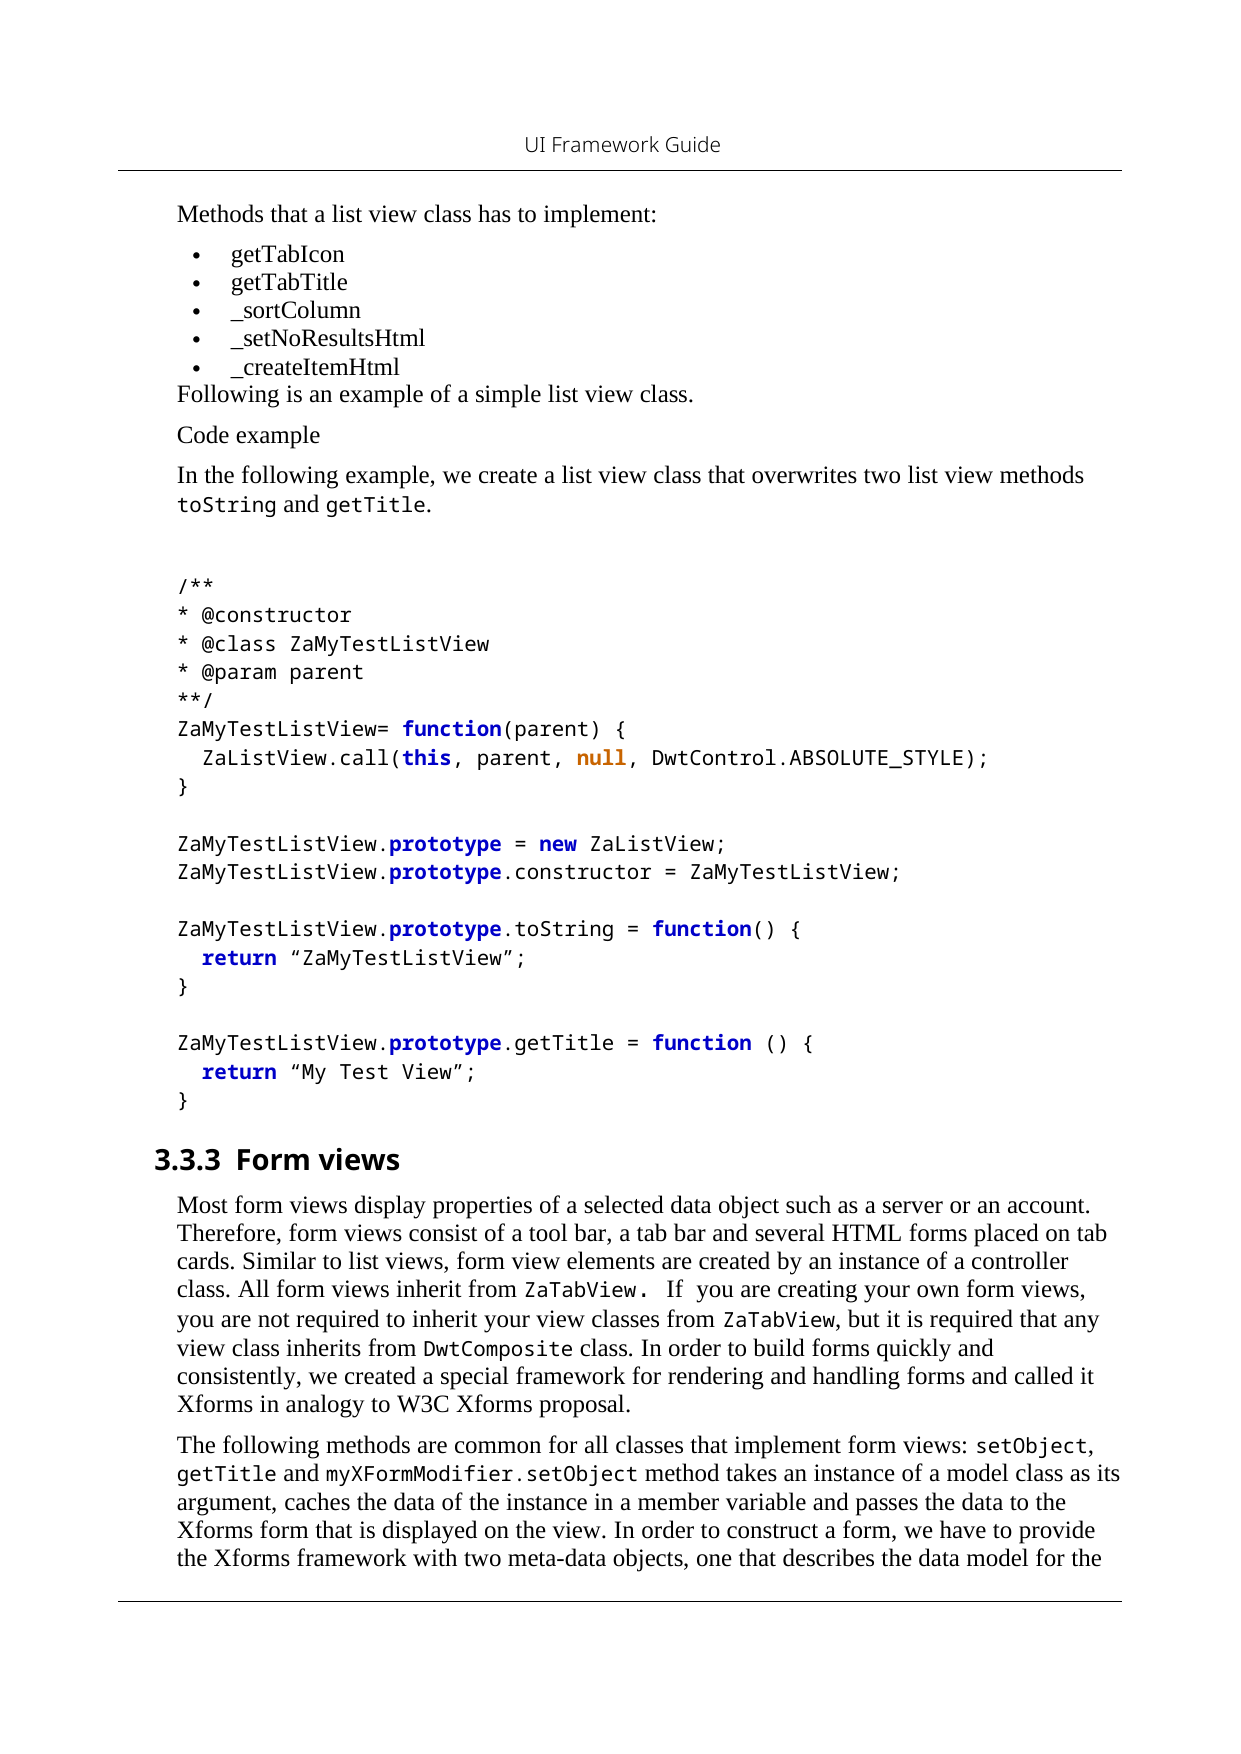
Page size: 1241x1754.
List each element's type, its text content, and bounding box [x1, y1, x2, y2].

text } [177, 971, 1122, 1000]
text /** [177, 572, 1122, 600]
list _setNoResultsHtml [193, 324, 1122, 352]
text ZaMyTestListView.prototype = new ZaListView; [177, 828, 1122, 857]
text Following is an example of a simple list view class. [177, 380, 1122, 408]
list getTabTitle [193, 268, 1122, 296]
text In the following example, we create a list view class that overwrites two list view methods toString and getTitle. [177, 461, 1122, 518]
text ZaMyTestListView.prototype.getTitle = function () { [177, 1028, 1122, 1057]
text * @constructor [177, 600, 1122, 629]
text return “My Test View”; [177, 1057, 1122, 1085]
text * @class ZaMyTestListView [177, 629, 1122, 657]
text ZaMyTestListView.prototype.toString = function() { [177, 914, 1122, 943]
text **/ [177, 686, 1122, 714]
list getTabIcon [193, 240, 1122, 268]
text ZaMyTestListView.prototype.constructor = ZaMyTestListView; [177, 857, 1122, 886]
list _createItemHtml [193, 352, 1122, 380]
subtitle Form views [154, 1139, 1122, 1178]
text Code example [177, 421, 1122, 449]
text } [177, 1085, 1122, 1114]
text The following methods are common for all classes that implement form views: setObject, getTitle and myXFormModifier.setObject method takes an instance of a model class as its argument, caches the data of the instance in a member variable and passes the data to the Xforms form that is displayed on the view. In order to construct a form, we have to provide the Xforms framework with two meta-data objects, one that describes the data model for the [177, 1431, 1122, 1572]
text Most form views display properties of a selected data object such as a server or an account. Therefore, form views consist of a tool bar, a tab bar and several HTML forms placed on tab cards. Similar to list views, form view elements are created by an instance of a controller class. All form views inherit from ZaTabView. If you are creating your own form views, you are not required to inherit your view classes from ZaTabView, but it is required that any view class inherits from DwtComposite class. In order to build forms quickly and consistently, we created a special framework for rendering and handling forms and called it Xforms in analogy to W3C Xforms proposal. [177, 1191, 1122, 1418]
text return “ZaMyTestListView”; [177, 943, 1122, 971]
text ZaMyTestListView= function(parent) { [177, 714, 1122, 743]
text ZaListView.call(this, parent, null, DwtControl.ABSOLUTE_STYLE); [177, 743, 1122, 771]
text } [177, 771, 1122, 800]
text * @param parent [177, 657, 1122, 686]
text Methods that a list view class has to implement: [177, 200, 1122, 228]
list _sortColumn [193, 296, 1122, 324]
